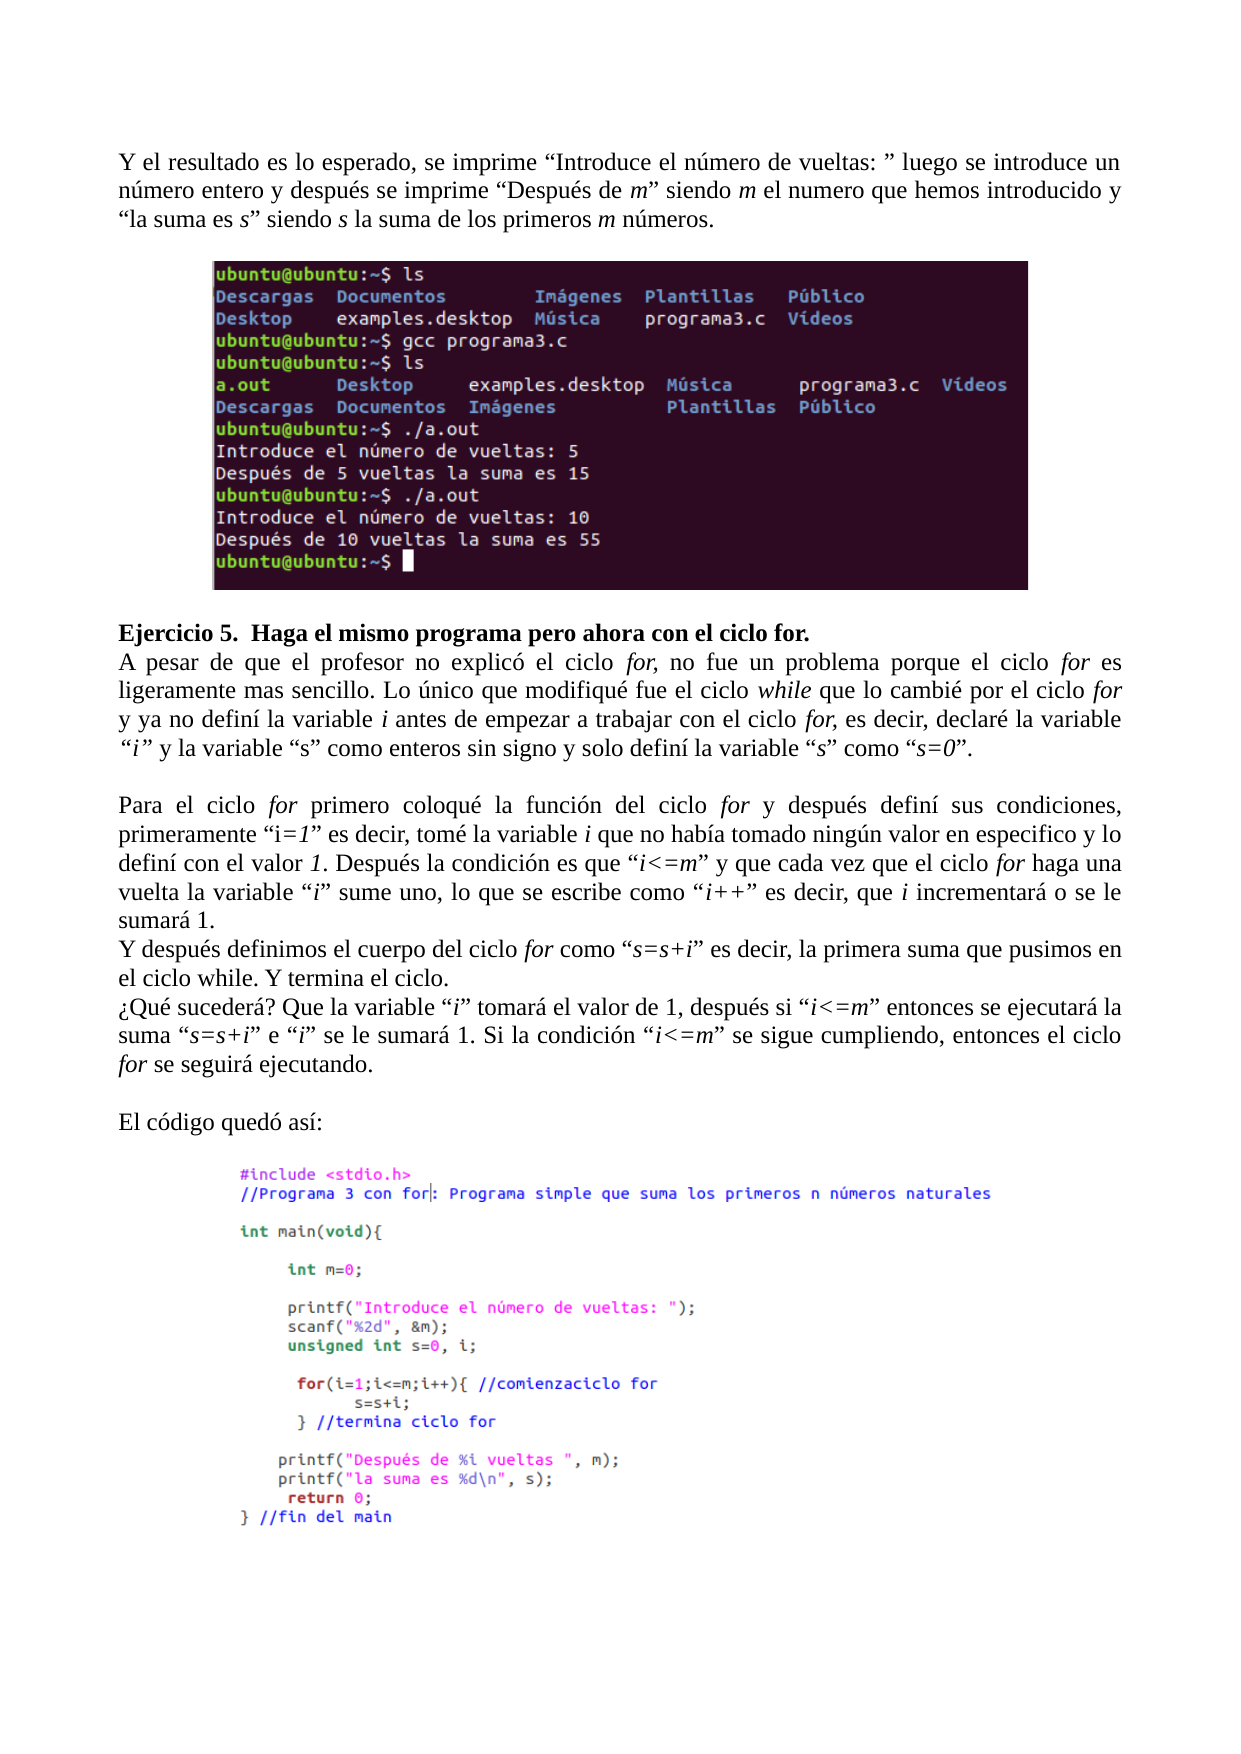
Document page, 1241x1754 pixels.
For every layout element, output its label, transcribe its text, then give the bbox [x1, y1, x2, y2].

text Ejercicio 5. Haga el mismo programa pero ahora con el ciclo for. [118, 618, 1122, 647]
picture [239, 1164, 1001, 1538]
text Y después definimos el cuerpo del ciclo for como “s=s+i” es decir, la primera suma que pusimos en el ciclo while. Y termina el ciclo. [118, 934, 1122, 992]
text ¿Qué sucederá? Que la variable “i” tomará el valor de 1, después si “i<=m” entonces se ejecutará la suma “s=s+i” e “i” se le sumará 1. Si la condición “i<=m” se sigue cumpliendo, entonces el ciclo for se seguirá ejecutando. [118, 992, 1122, 1078]
picture [212, 261, 1029, 590]
text Para el ciclo for primero coloqué la función del ciclo for y después definí sus condiciones, primeramente “i=1” es decir, tomé la variable i que no había tomado ningún valor en especifico y lo definí con el valor 1. Después la condición es que “i<=m” y que cada vez que el ciclo for haga una vuelta la variable “i” sume uno, lo que se escribe como “i++” es decir, que i incrementará o se le sumará 1. [118, 791, 1122, 934]
text Y el resultado es lo esperado, se imprime “Introduce el número de vueltas: ” luego se introduce un número entero y después se imprime “Después de m” siendo m el numero que hemos introducido y “la suma es s” siendo s la suma de los primeros m números. [118, 147, 1122, 233]
text A pesar de que el profesor no explicó el ciclo for, no fue un problema porque el ciclo for es ligeramente mas sencillo. Lo único que modifiqué fue el ciclo while que lo cambié por el ciclo for y ya no definí la variable i antes de empezar a trabajar con el ciclo for, es decir, declaré la variable “i” y la variable “s” como enteros sin signo y solo definí la variable “s” como “s=0”. [118, 647, 1122, 762]
text El código quedó así: [118, 1107, 1122, 1136]
